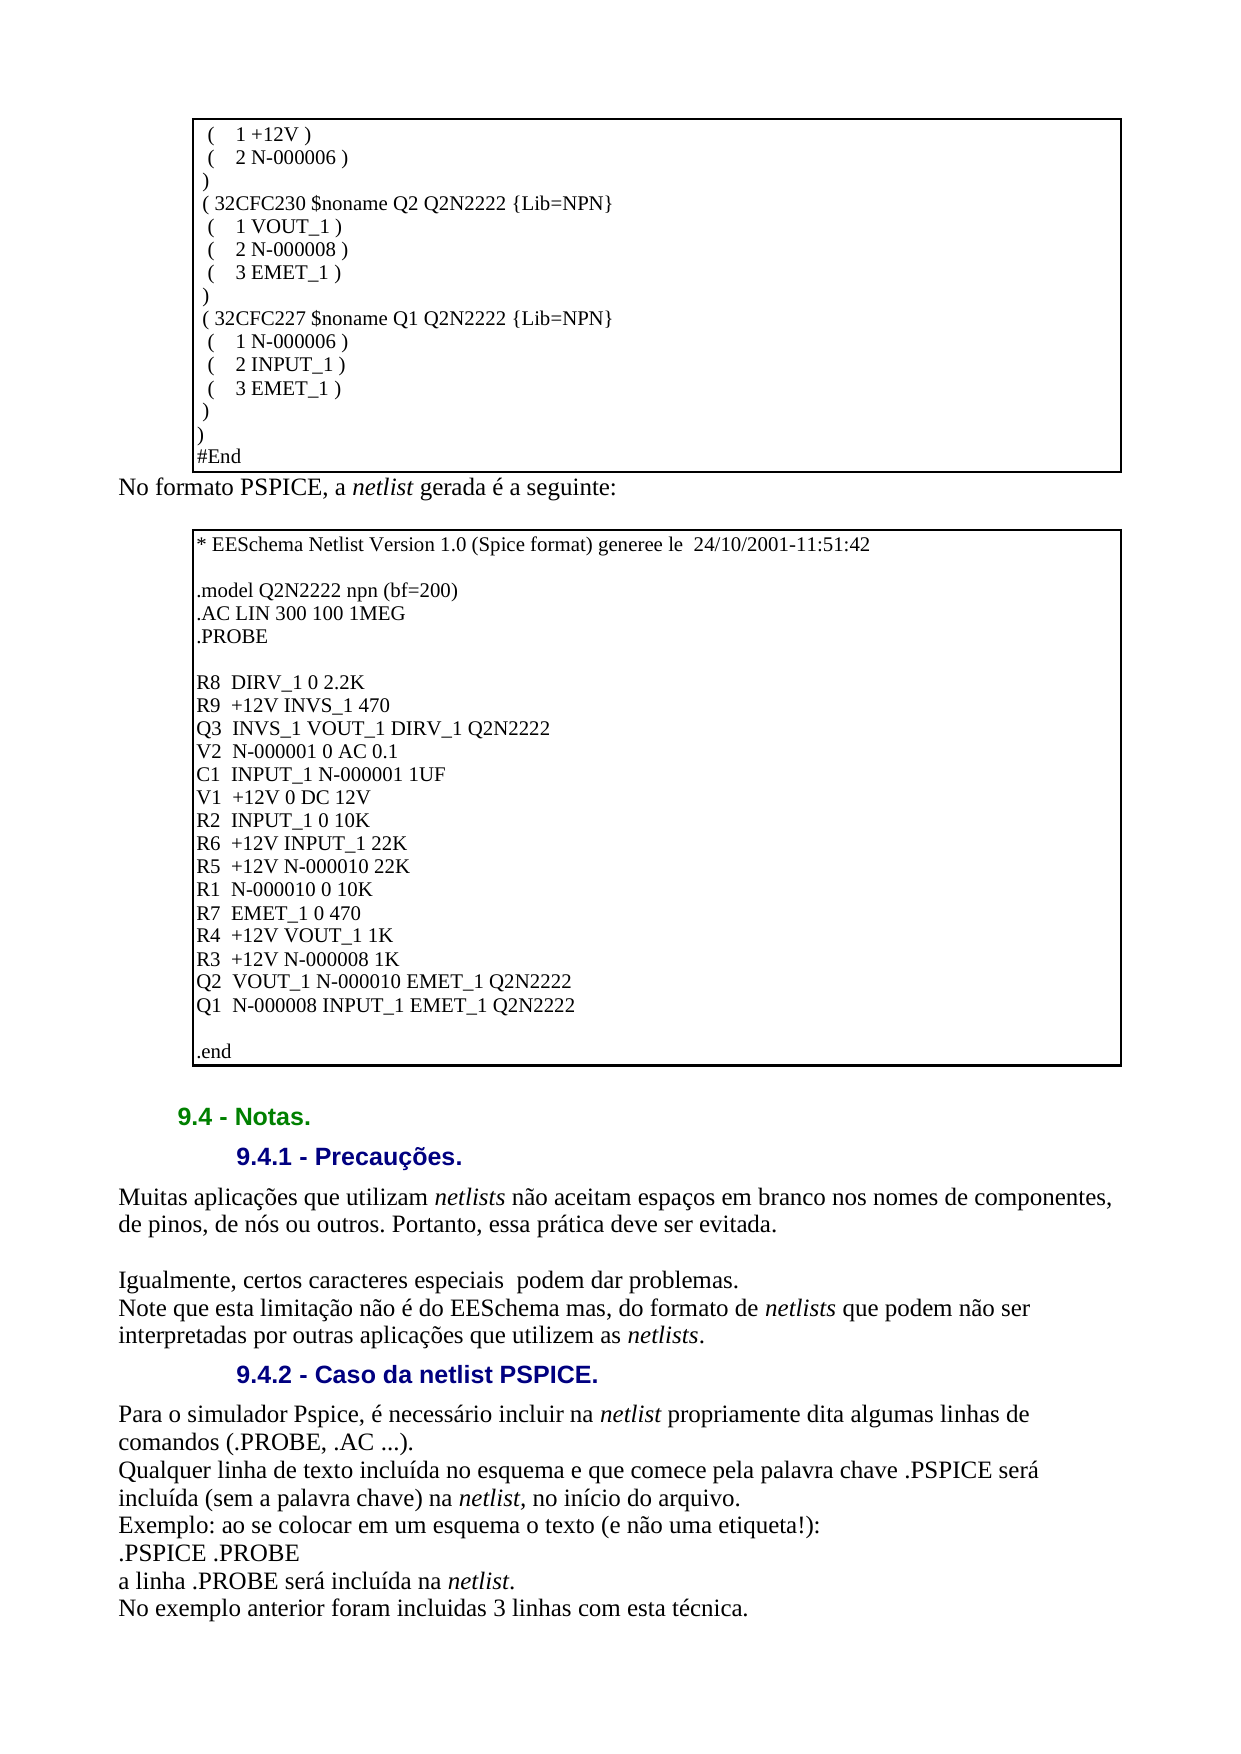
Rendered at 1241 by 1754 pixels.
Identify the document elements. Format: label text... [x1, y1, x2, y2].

text Note que esta limitação não é do EESchema mas, do formato de netlists que podem não ser interpretadas por outras aplicações que utilizem as netlists. [118, 1294, 1122, 1349]
text V1 +12V 0 DC 12V [194, 782, 1120, 805]
subtitle Precauções. [236, 1143, 1122, 1171]
text .AC LIN 300 100 1MEG [194, 598, 1120, 621]
text Q2 VOUT_1 N-000010 EMET_1 Q2N2222 [194, 966, 1120, 989]
text Igualmente, certos caracteres especiais podem dar problemas. [118, 1266, 1122, 1294]
text ( 2 N-000008 ) [194, 233, 1120, 256]
text ( 3 EMET_1 ) [194, 256, 1120, 279]
text ( 2 INPUT_1 ) [194, 348, 1120, 371]
text R5 +12V N-000010 22K [194, 851, 1120, 874]
text ( 1 N-000006 ) [194, 325, 1120, 348]
text No formato PSPICE, a netlist gerada é a seguinte: [118, 473, 1122, 501]
subtitle Caso da netlist PSPICE. [236, 1361, 1122, 1389]
subtitle Notas. [103, 1103, 1122, 1131]
text ) [194, 417, 1120, 440]
text .PROBE [194, 621, 1120, 648]
text #End [194, 440, 1120, 471]
text R6 +12V INPUT_1 22K [194, 828, 1120, 851]
text R8 DIRV_1 0 2.2K [194, 667, 1120, 690]
text Muitas aplicações que utilizam netlists não aceitam espaços em branco nos nomes de componentes, de pinos, de nós ou outros. Portanto, essa prática deve ser evitada. [118, 1183, 1122, 1238]
text a linha .PROBE será incluída na netlist. [118, 1567, 1122, 1594]
text Q1 N-000008 INPUT_1 EMET_1 Q2N2222 [194, 989, 1120, 1016]
text ( 32CFC227 $noname Q1 Q2N2222 {Lib=NPN} [194, 302, 1120, 325]
text ) [194, 279, 1120, 302]
text Para o simulador Pspice, é necessário incluir na netlist propriamente dita algumas linhas de comandos (.PROBE, .AC ...). [118, 1401, 1122, 1456]
text Q3 INVS_1 VOUT_1 DIRV_1 Q2N2222 [194, 713, 1120, 736]
text R3 +12V N-000008 1K [194, 943, 1120, 966]
text ( 3 EMET_1 ) [194, 371, 1120, 394]
text No exemplo anterior foram incluidas 3 linhas com esta técnica. [118, 1594, 1122, 1622]
text * EESchema Netlist Version 1.0 (Spice format) generee le 24/10/2001-11:51:42 [194, 531, 1120, 556]
text ( 32CFC230 $noname Q2 Q2N2222 {Lib=NPN} [194, 187, 1120, 210]
text ) [194, 164, 1120, 187]
text R7 EMET_1 0 470 [194, 897, 1120, 920]
text Qualquer linha de texto incluída no esquema e que comece pela palavra chave .PSPICE será incluída (sem a palavra chave) na netlist, no início do arquivo. [118, 1456, 1122, 1511]
text ( 2 N-000006 ) [194, 141, 1120, 164]
text .end [194, 1035, 1120, 1064]
text R2 INPUT_1 0 10K [194, 805, 1120, 828]
text R9 +12V INVS_1 470 [194, 690, 1120, 713]
text Exemplo: ao se colocar em um esquema o texto (e não uma etiqueta!): [118, 1511, 1122, 1539]
text .model Q2N2222 npn (bf=200) [194, 575, 1120, 598]
text ( 1 +12V ) [194, 120, 1120, 141]
text C1 INPUT_1 N-000001 1UF [194, 759, 1120, 782]
text R4 +12V VOUT_1 1K [194, 920, 1120, 943]
text ( 1 VOUT_1 ) [194, 210, 1120, 233]
text ) [194, 394, 1120, 417]
text .PSPICE .PROBE [118, 1539, 1122, 1567]
text V2 N-000001 0 AC 0.1 [194, 736, 1120, 759]
text R1 N-000010 0 10K [194, 874, 1120, 897]
